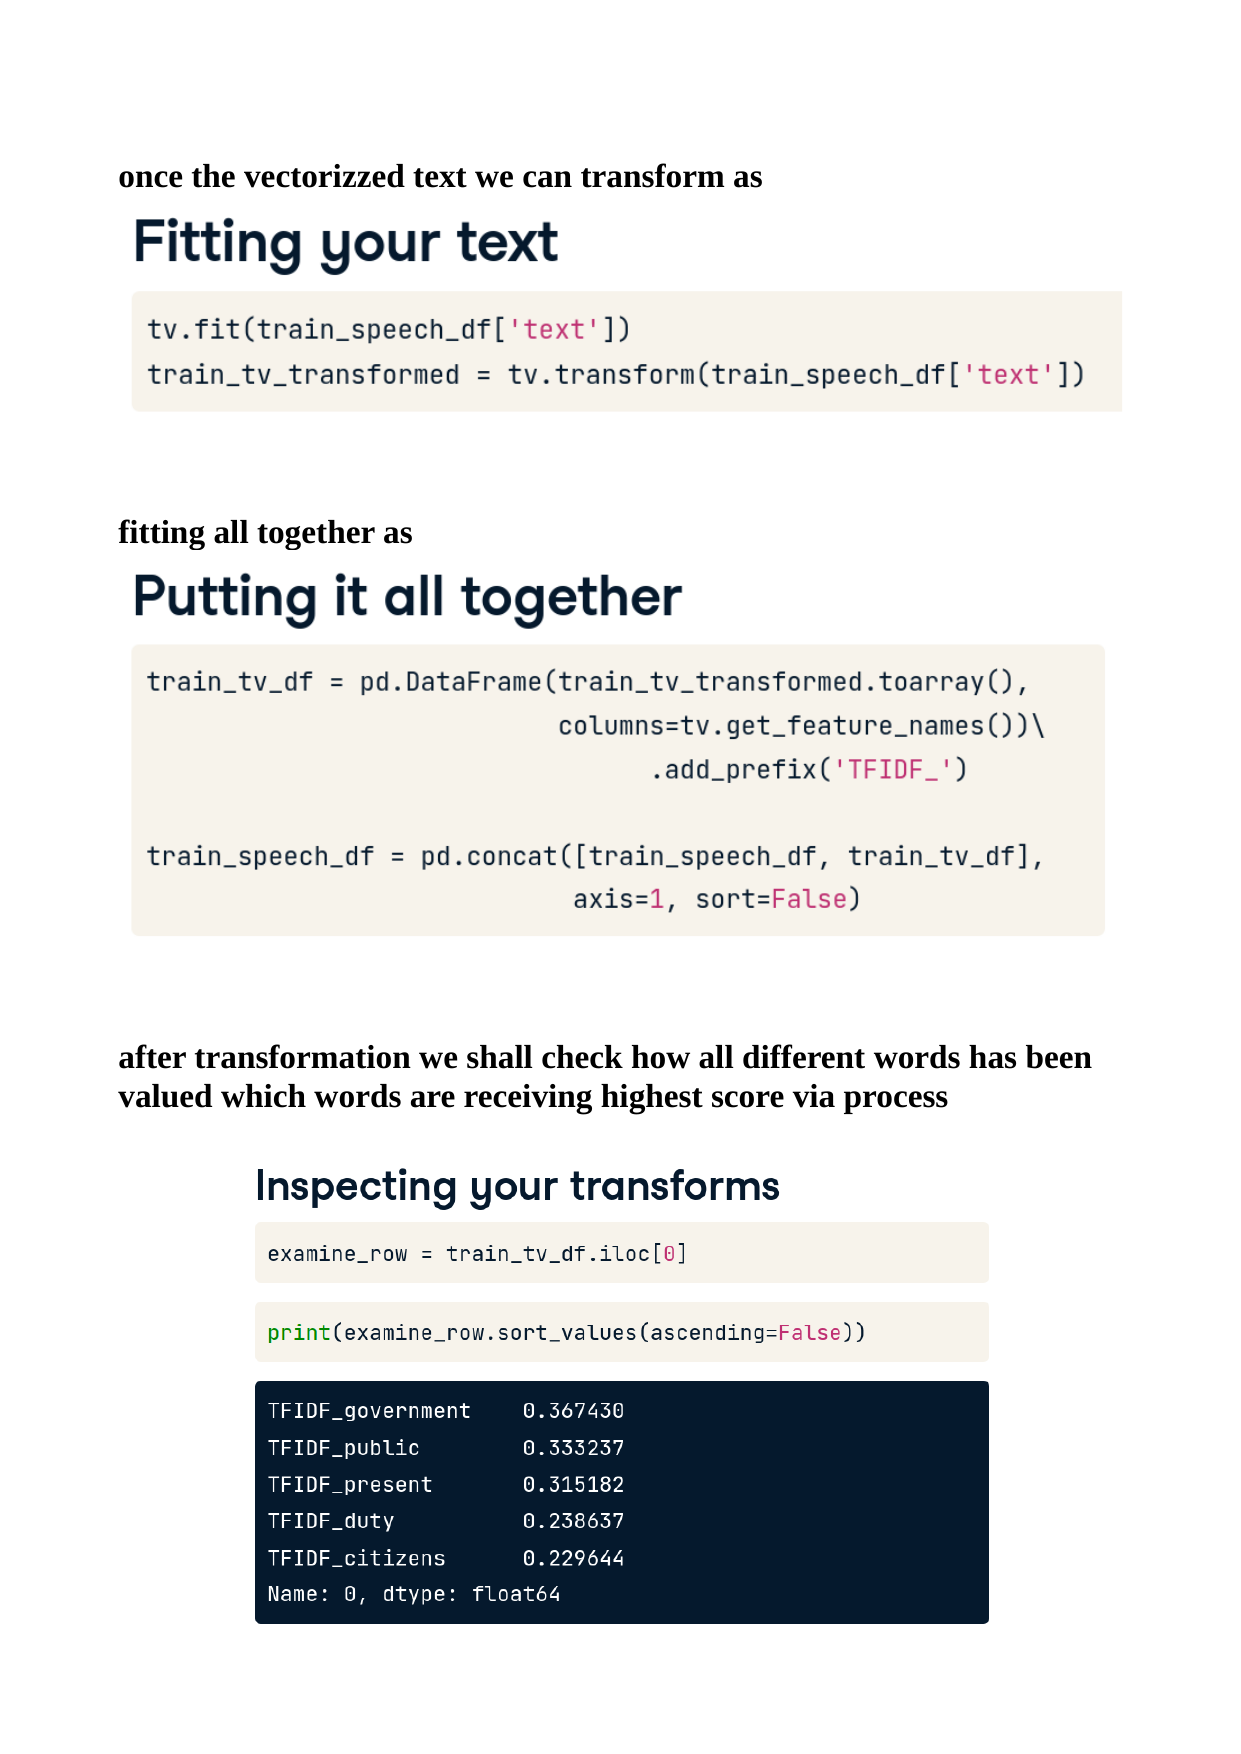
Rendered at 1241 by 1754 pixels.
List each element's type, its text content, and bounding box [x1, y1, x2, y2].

text fitting all together as [118, 512, 1122, 550]
picture [235, 1152, 1005, 1627]
picture [118, 550, 1123, 962]
text after transformation we shall check how all different words has been valued which words are receiving highest score via process [118, 1038, 1122, 1114]
picture [118, 194, 1123, 436]
text once the vectorizzed text we can transform as [118, 156, 1122, 194]
